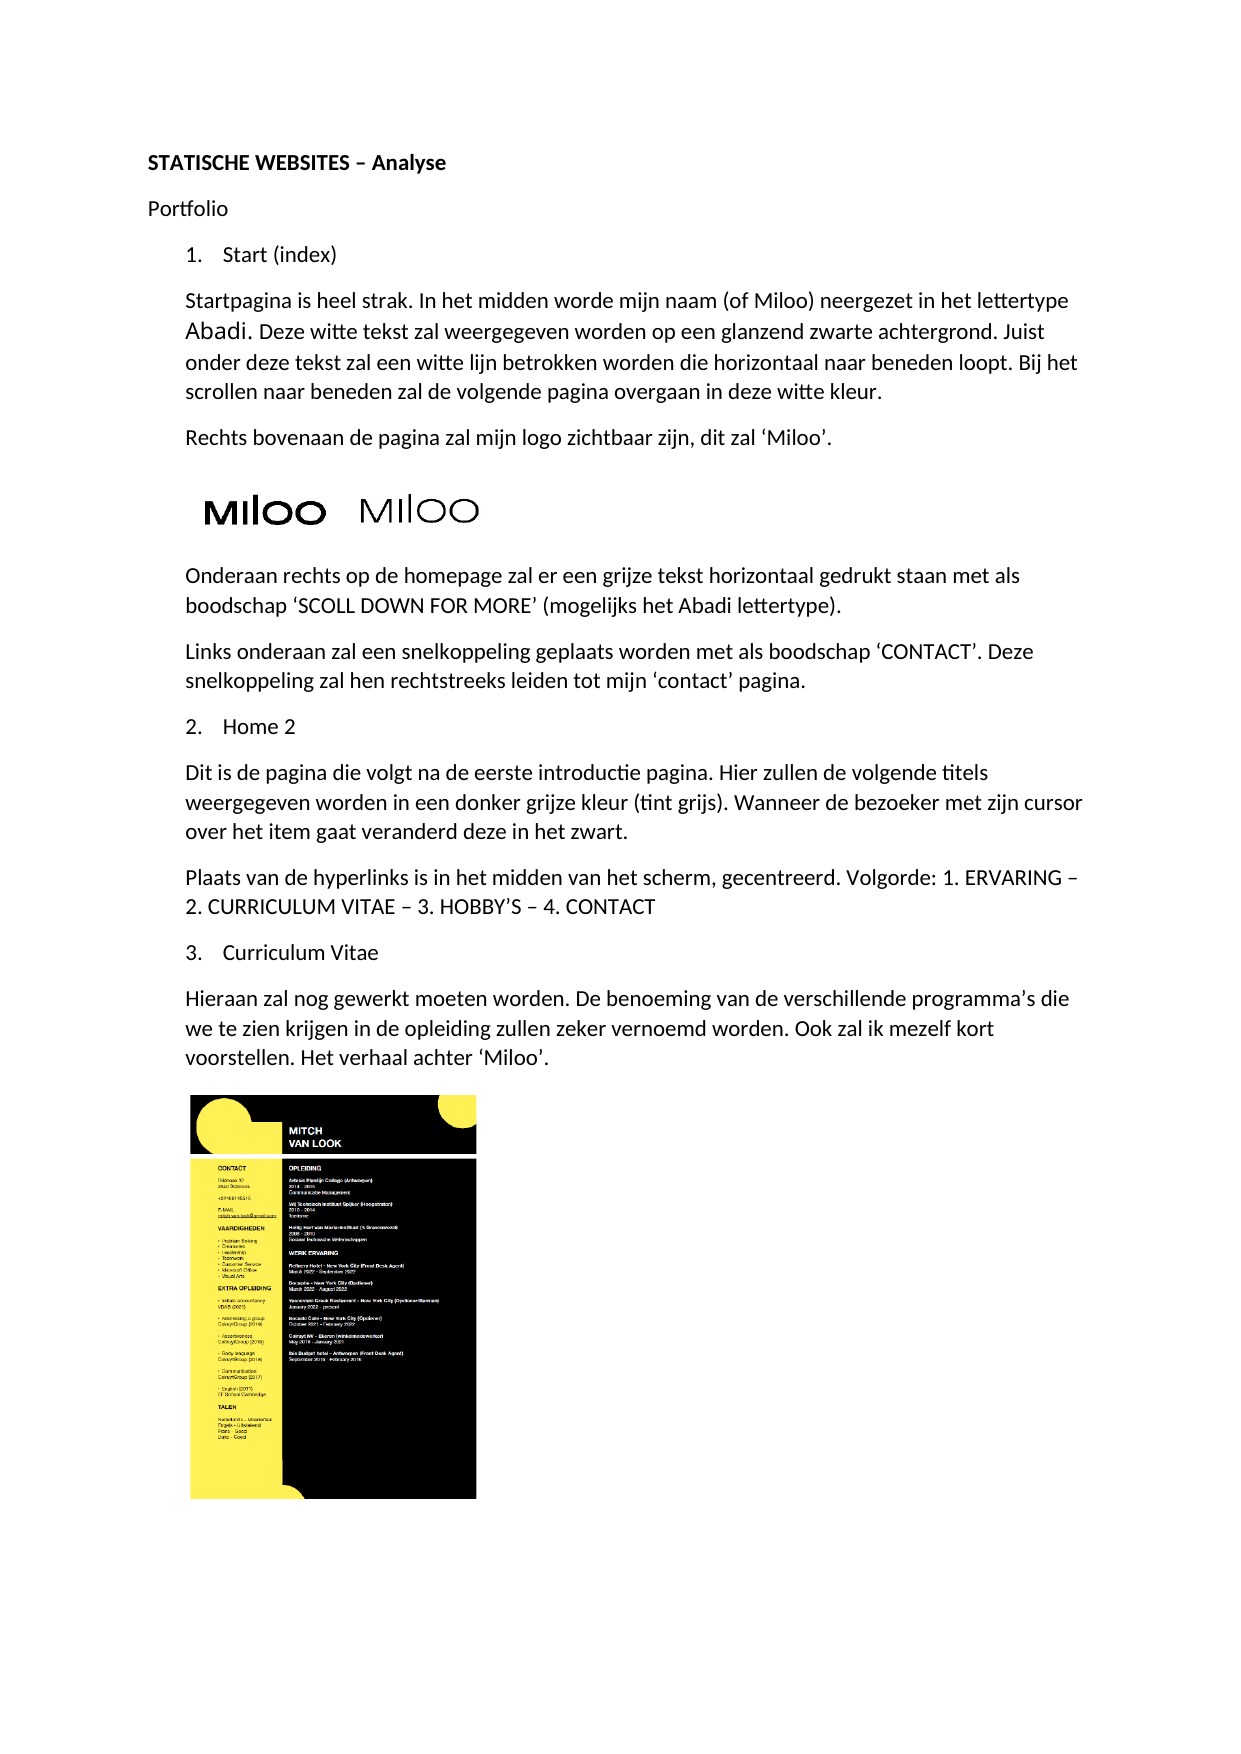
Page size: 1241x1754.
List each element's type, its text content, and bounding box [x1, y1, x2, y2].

text Startpagina is heel strak. In het midden worde mijn naam (of Miloo) neergezet in het lettertype Abadi. Deze witte tekst zal weergegeven worden op een glanzend zwarte achtergrond. Juist onder deze tekst zal een witte lijn betrokken worden die horizontaal naar beneden loopt. Bij het scrollen naar beneden zal de volgende pagina overgaan in deze witte kleur. [185, 286, 1093, 405]
text STATISCHE WEBSITES – Analyse [148, 148, 1093, 176]
text Plaats van de hyperlinks is in het midden van het scherm, gecentreerd. Volgorde: 1. ERVARING – 2. CURRICULUM VITAE – 3. HOBBY’S – 4. CONTACT [185, 863, 1093, 921]
text Links onderaan zal een snelkoppeling geplaats worden met als boodschap ‘CONTACT’. Deze snelkoppeling zal hen rechtstreeks leiden tot mijn ‘contact’ pagina. [185, 637, 1093, 694]
list Home 2 [185, 712, 1093, 740]
text Rechts bovenaan de pagina zal mijn logo zichtbaar zijn, dit zal ‘Miloo’. [185, 423, 1093, 543]
list Start (index) [185, 240, 1093, 268]
text Dit is de pagina die volgt na de eerste introductie pagina. Hier zullen de volgende titels weergegeven worden in een donker grijze kleur (tint grijs). Wanneer de bezoeker met zijn cursor over het item gaat veranderd deze in het zwart. [185, 758, 1093, 845]
list Curriculum Vitae [185, 938, 1093, 967]
text Onderaan rechts op de homepage zal er een grijze tekst horizontaal gedrukt staan met als boodschap ‘SCOLL DOWN FOR MORE’ (mogelijks het Abadi lettertype). [185, 561, 1093, 619]
text Portfolio [148, 194, 1093, 222]
text Hieraan zal nog gewerkt moeten worden. De benoeming van de verschillende programma’s die we te zien krijgen in de opleiding zullen zeker vernoemd worden. Ook zal ik mezelf kort voorstellen. Het verhaal achter ‘Miloo’. [185, 984, 1093, 1499]
